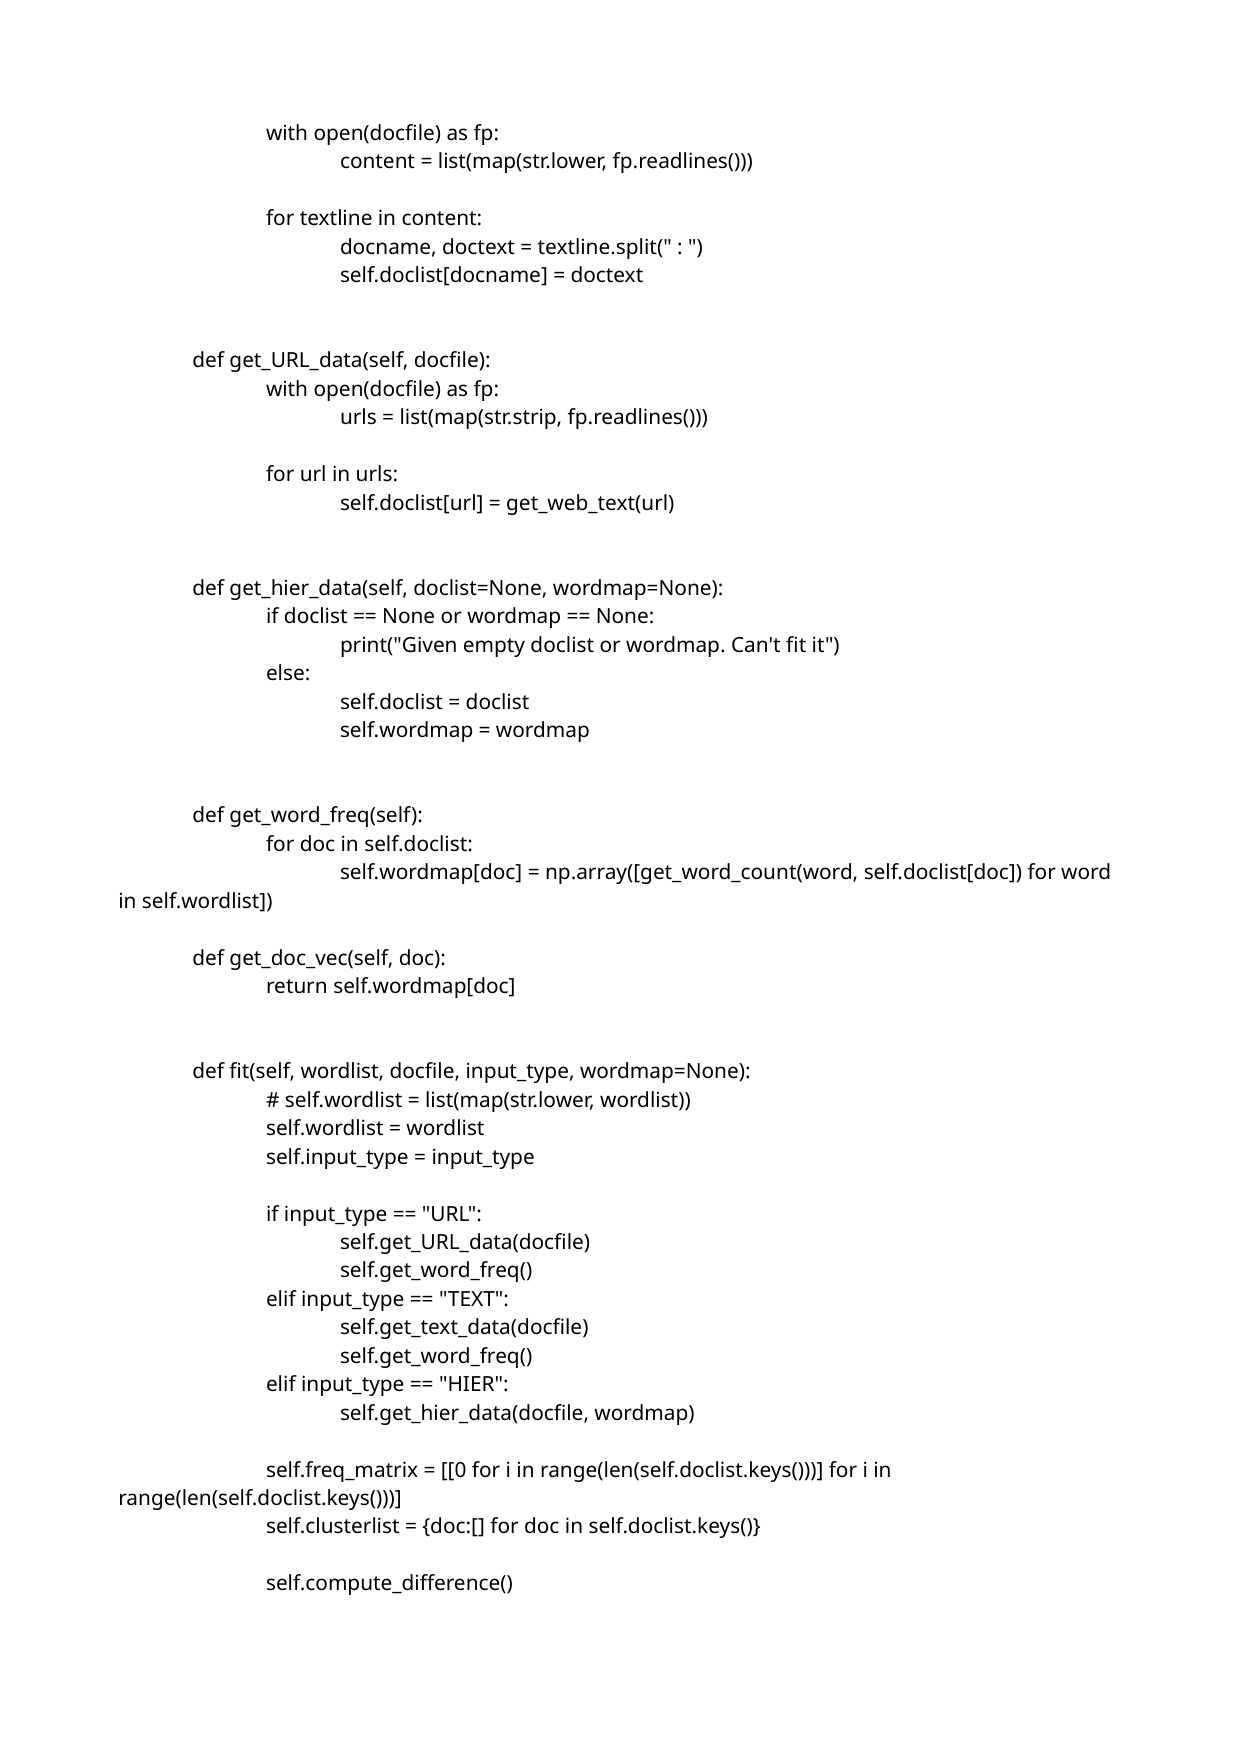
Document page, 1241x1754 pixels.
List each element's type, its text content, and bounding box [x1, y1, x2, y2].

text self.doclist[docname] = doctext [118, 260, 1122, 289]
text self.input_type = input_type [118, 1142, 1122, 1170]
text for textline in content: [118, 203, 1122, 232]
text for doc in self.doclist: [118, 829, 1122, 857]
text self.wordmap = wordmap [118, 715, 1122, 744]
text elif input_type == "TEXT": [118, 1284, 1122, 1312]
text self.get_word_freq() [118, 1341, 1122, 1369]
text def get_hier_data(self, doclist=None, wordmap=None): [118, 573, 1122, 602]
text if input_type == "URL": [118, 1199, 1122, 1227]
text self.wordmap[doc] = np.array([get_word_count(word, self.doclist[doc]) for word in self.wordlist]) [118, 857, 1122, 914]
text with open(docfile) as fp: [118, 118, 1122, 147]
text self.get_word_freq() [118, 1256, 1122, 1284]
text # self.wordlist = list(map(str.lower, wordlist)) [118, 1085, 1122, 1113]
text docname, doctext = textline.split(" : ") [118, 232, 1122, 260]
text for url in urls: [118, 459, 1122, 488]
text self.doclist = doclist [118, 687, 1122, 715]
text def get_URL_data(self, docfile): [118, 346, 1122, 374]
text self.freq_matrix = [[0 for i in range(len(self.doclist.keys()))] for i in range(len(self.doclist.keys()))] [118, 1455, 1122, 1512]
text urls = list(map(str.strip, fp.readlines())) [118, 402, 1122, 431]
text if doclist == None or wordmap == None: [118, 602, 1122, 630]
text self.doclist[url] = get_web_text(url) [118, 488, 1122, 516]
text content = list(map(str.lower, fp.readlines())) [118, 147, 1122, 175]
text else: [118, 658, 1122, 687]
text elif input_type == "HIER": [118, 1369, 1122, 1398]
text self.get_text_data(docfile) [118, 1312, 1122, 1341]
text return self.wordmap[doc] [118, 971, 1122, 1000]
text print("Given empty doclist or wordmap. Can't fit it") [118, 630, 1122, 658]
text self.compute_difference() [118, 1568, 1122, 1597]
text def get_word_freq(self): [118, 801, 1122, 829]
text with open(docfile) as fp: [118, 374, 1122, 402]
text self.get_URL_data(docfile) [118, 1227, 1122, 1256]
text def get_doc_vec(self, doc): [118, 943, 1122, 971]
text self.clusterlist = {doc:[] for doc in self.doclist.keys()} [118, 1512, 1122, 1540]
text self.get_hier_data(docfile, wordmap) [118, 1398, 1122, 1426]
text self.wordlist = wordlist [118, 1113, 1122, 1142]
text def fit(self, wordlist, docfile, input_type, wordmap=None): [118, 1057, 1122, 1085]
